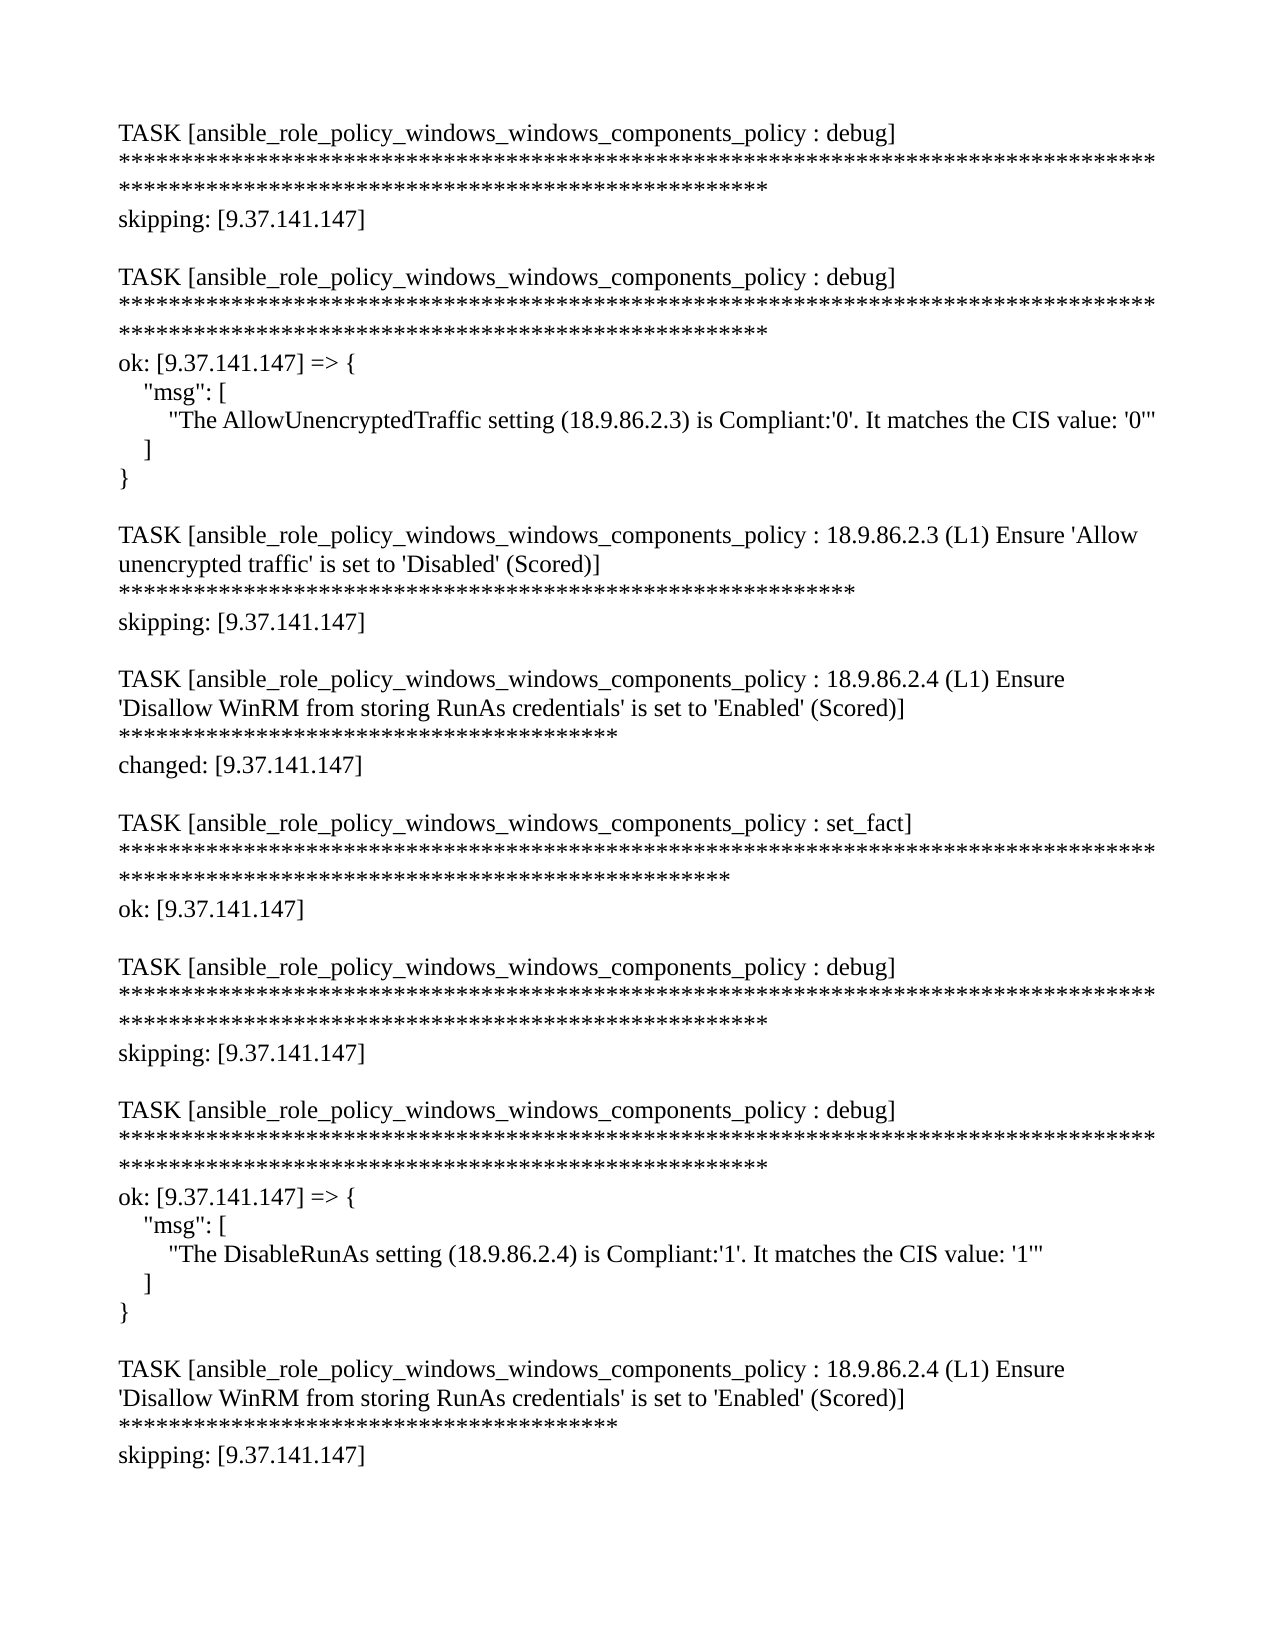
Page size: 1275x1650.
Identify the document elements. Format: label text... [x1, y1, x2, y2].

text TASK [ansible_role_policy_windows_windows_components_policy : debug] *************************************************************************************************************************************** [118, 952, 1157, 1038]
text ] [118, 434, 1157, 463]
text TASK [ansible_role_policy_windows_windows_components_policy : 18.9.86.2.4 (L1) Ensure 'Disallow WinRM from storing RunAs credentials' is set to 'Enabled' (Scored)] **************************************** [118, 664, 1157, 751]
text TASK [ansible_role_policy_windows_windows_components_policy : set_fact] ************************************************************************************************************************************ [118, 808, 1157, 894]
text ok: [9.37.141.147] => { [118, 1182, 1157, 1211]
text skipping: [9.37.141.147] [118, 607, 1157, 636]
text ok: [9.37.141.147] [118, 894, 1157, 923]
text TASK [ansible_role_policy_windows_windows_components_policy : 18.9.86.2.3 (L1) Ensure 'Allow unencrypted traffic' is set to 'Disabled' (Scored)] *********************************************************** [118, 521, 1157, 607]
text skipping: [9.37.141.147] [118, 1038, 1157, 1067]
text "The AllowUnencryptedTraffic setting (18.9.86.2.3) is Compliant:'0'. It matches the CIS value: '0'" [118, 406, 1157, 434]
text TASK [ansible_role_policy_windows_windows_components_policy : debug] *************************************************************************************************************************************** [118, 118, 1157, 204]
text ] [118, 1268, 1157, 1297]
text "msg": [ [118, 377, 1157, 406]
text ok: [9.37.141.147] => { [118, 348, 1157, 377]
text changed: [9.37.141.147] [118, 751, 1157, 779]
text skipping: [9.37.141.147] [118, 204, 1157, 233]
text "The DisableRunAs setting (18.9.86.2.4) is Compliant:'1'. It matches the CIS value: '1'" [118, 1239, 1157, 1268]
text TASK [ansible_role_policy_windows_windows_components_policy : debug] *************************************************************************************************************************************** [118, 262, 1157, 348]
text } [118, 463, 1157, 492]
text } [118, 1297, 1157, 1326]
text TASK [ansible_role_policy_windows_windows_components_policy : 18.9.86.2.4 (L1) Ensure 'Disallow WinRM from storing RunAs credentials' is set to 'Enabled' (Scored)] **************************************** [118, 1354, 1157, 1441]
text skipping: [9.37.141.147] [118, 1441, 1157, 1469]
text TASK [ansible_role_policy_windows_windows_components_policy : debug] *************************************************************************************************************************************** [118, 1096, 1157, 1182]
text "msg": [ [118, 1211, 1157, 1239]
